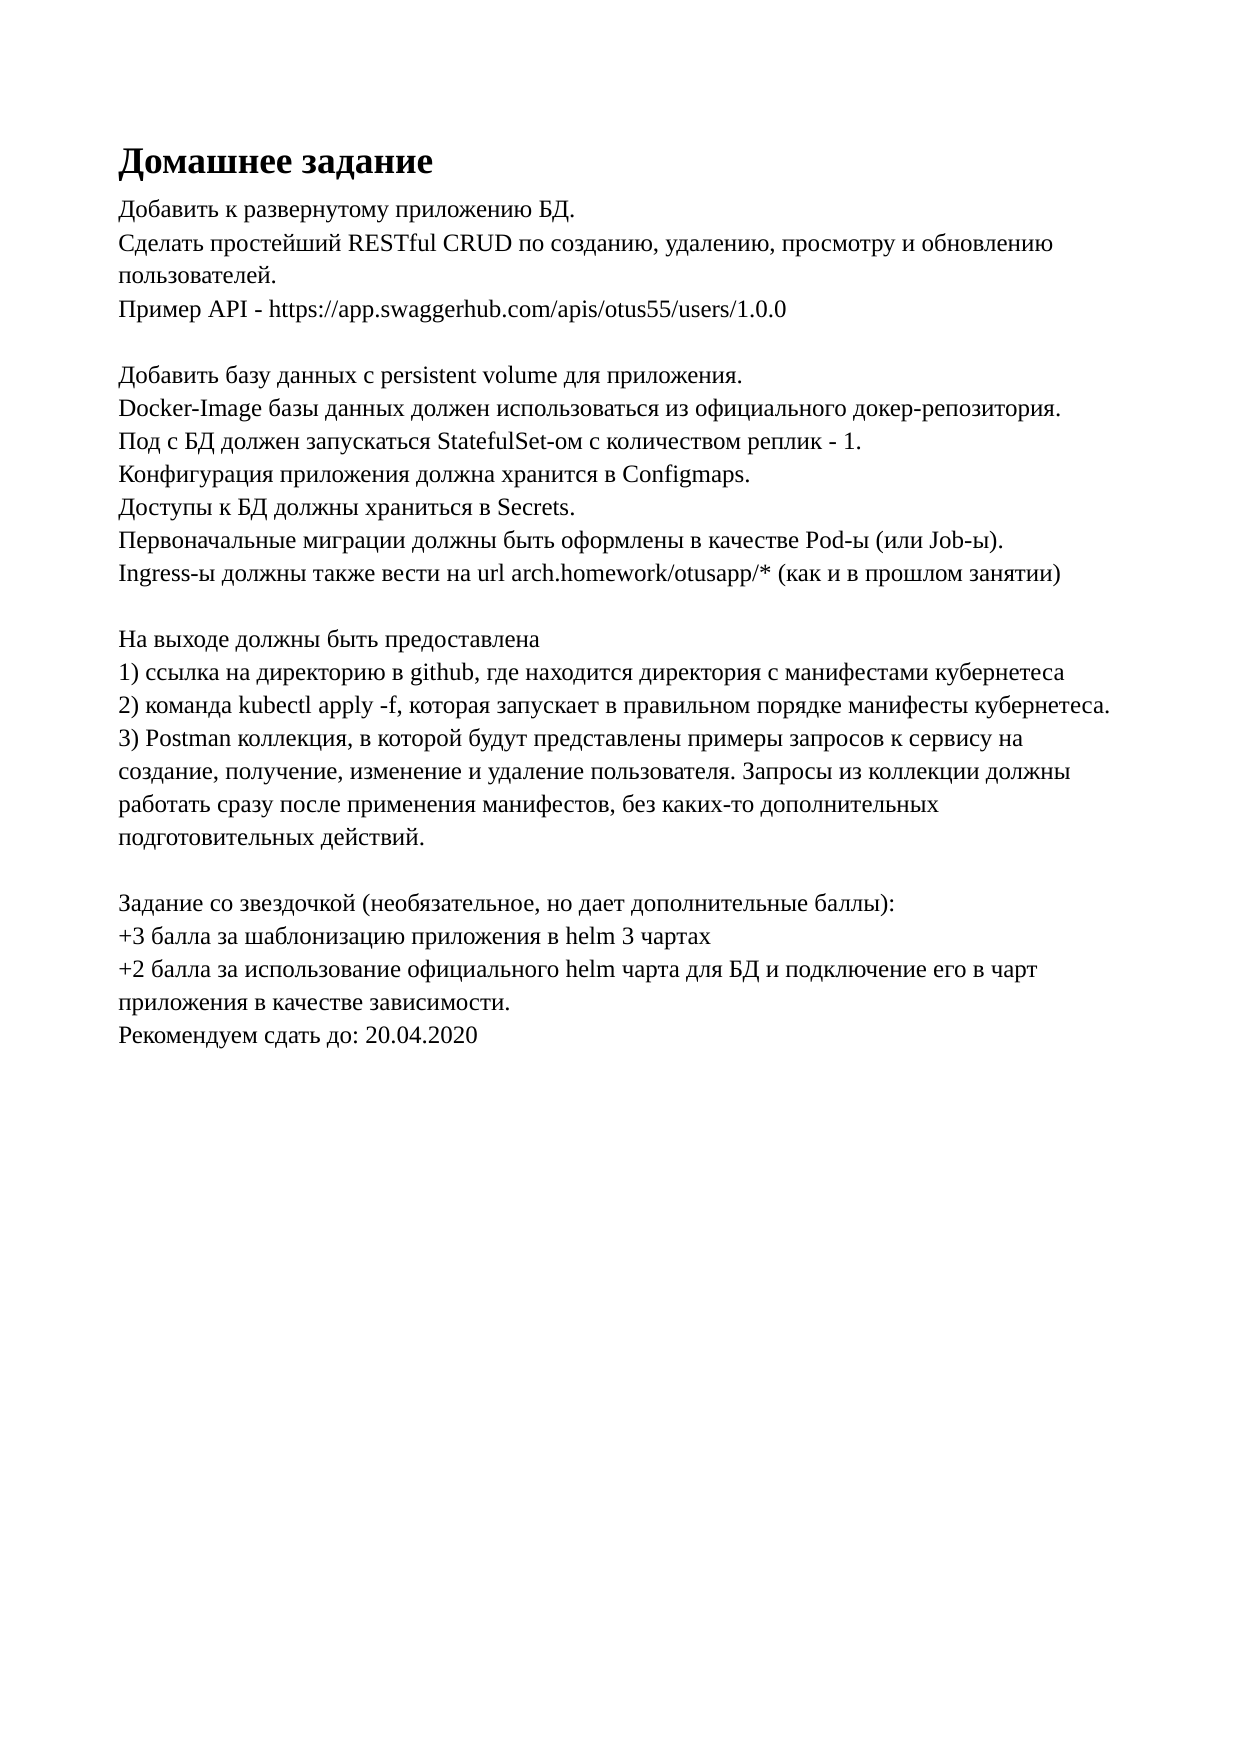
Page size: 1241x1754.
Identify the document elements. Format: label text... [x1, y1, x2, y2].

text Добавить к развернутому приложению БД. [118, 194, 1122, 223]
text Рекомендуем сдать до: 20.04.2020 [118, 1020, 1122, 1049]
text Сделать простейший RESTful CRUD по созданию, удалению, просмотру и обновлению пользователей. Пример API - https://app.swaggerhub.com/apis/otus55/users/1.0.0 Добавить базу данных с persistent volume для приложения. Docker-Image базы данных должен использоваться из официального докер-репозитория. Под с БД должен запускаться StatefulSet-ом с количеством реплик - 1. Конфигурация приложения должна хранится в Configmaps. Доступы к БД должны храниться в Secrets. Первоначальные миграции должны быть оформлены в качестве Pod-ы (или Job-ы). Ingress-ы должны также вести на url arch.homework/otusapp/* (как и в прошлом занятии) На выходе должны быть предоставлена 1) ссылка на директорию в github, где находится директория с манифестами кубернетеса 2) команда kubectl apply -f, которая запускает в правильном порядке манифесты кубернетеса. 3) Postman коллекция, в которой будут представлены примеры запросов к сервису на создание, получение, изменение и удаление пользователя. Запросы из коллекции должны работать сразу после применения манифестов, без каких-то дополнительных подготовительных действий. Задание со звездочкой (необязательное, но дает дополнительные баллы): +3 балла за шаблонизацию приложения в helm 3 чартах +2 балла за использование официального helm чарта для БД и подключение его в чарт приложения в качестве зависимости. [118, 228, 1122, 1016]
subtitle Домашнее задание [118, 139, 1122, 182]
